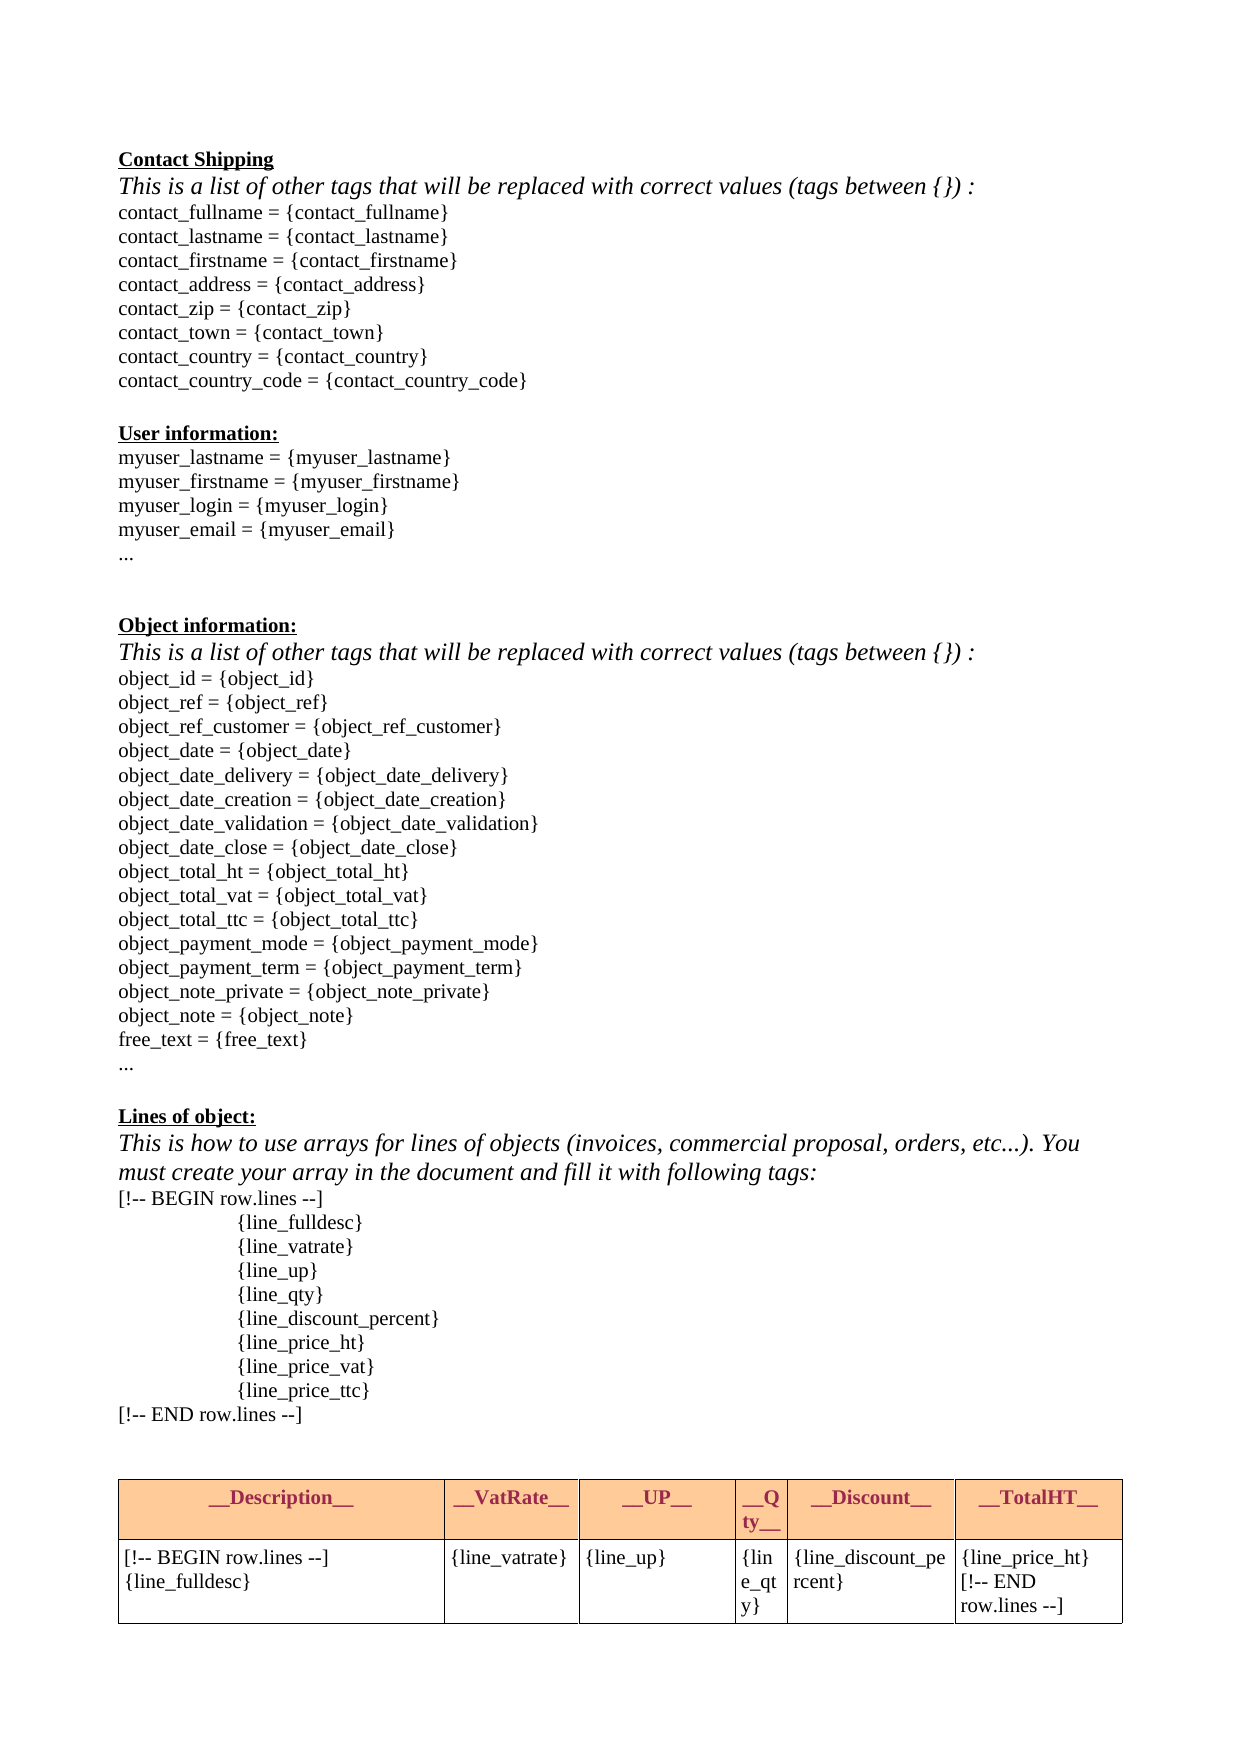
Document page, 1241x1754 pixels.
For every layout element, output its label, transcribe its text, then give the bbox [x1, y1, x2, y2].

text myuser_login = {myuser_login} [118, 493, 1122, 517]
text object_date_creation = {object_date_creation} [118, 787, 1122, 811]
text [!-- BEGIN row.lines --] [118, 1186, 1122, 1210]
text {line_discount_percent} [118, 1306, 1122, 1330]
table_cell {line_qty} [736, 1540, 787, 1623]
table_header __Qty__ [736, 1480, 787, 1539]
text {line_vatrate} [118, 1234, 1122, 1258]
text ... [118, 541, 1122, 565]
text contact_firstname = {contact_firstname} [118, 248, 1122, 272]
text {line_up} [118, 1258, 1122, 1282]
text contact_zip = {contact_zip} [118, 296, 1122, 320]
text myuser_lastname = {myuser_lastname} [118, 445, 1122, 469]
text Object information: [118, 613, 1122, 637]
text User information: [118, 421, 1122, 445]
text object_date = {object_date} [118, 738, 1122, 762]
text [!-- END row.lines --] [118, 1402, 1122, 1426]
text object_ref_customer = {object_ref_customer} [118, 714, 1122, 738]
text myuser_email = {myuser_email} [118, 517, 1122, 541]
text object_total_vat = {object_total_vat} [118, 883, 1122, 907]
text object_date_delivery = {object_date_delivery} [118, 762, 1122, 787]
text contact_country = {contact_country} [118, 344, 1122, 368]
table_cell [!-- BEGIN row.lines --]{line_fulldesc} [119, 1540, 444, 1623]
table_cell {line_price_ht} [!-- END row.lines --] [956, 1540, 1122, 1623]
text {line_qty} [118, 1282, 1122, 1306]
table_cell {line_up} [580, 1540, 735, 1623]
text Lines of object: [118, 1104, 1122, 1128]
text myuser_firstname = {myuser_firstname} [118, 469, 1122, 493]
text contact_fullname = {contact_fullname} [118, 200, 1122, 224]
text This is a list of other tags that will be replaced with correct values (tags between {}) : [118, 171, 1122, 200]
text object_total_ht = {object_total_ht} [118, 859, 1122, 883]
table_header __TotalHT__ [956, 1480, 1122, 1539]
text object_date_validation = {object_date_validation} [118, 811, 1122, 835]
text {line_price_ttc} [118, 1378, 1122, 1402]
text object_total_ttc = {object_total_ttc} [118, 907, 1122, 931]
text free_text = {free_text} [118, 1027, 1122, 1051]
table_header __Description__ [119, 1480, 444, 1539]
text object_note_private = {object_note_private} [118, 979, 1122, 1003]
text {line_price_vat} [118, 1354, 1122, 1378]
table_header __VatRate__ [445, 1480, 578, 1539]
text ... [118, 1051, 1122, 1075]
table_header __UP__ [580, 1480, 735, 1539]
text object_id = {object_id} [118, 666, 1122, 690]
text contact_town = {contact_town} [118, 320, 1122, 344]
table_cell {line_vatrate} [445, 1540, 578, 1623]
text Contact Shipping [118, 147, 1122, 171]
text contact_lastname = {contact_lastname} [118, 224, 1122, 248]
text {line_price_ht} [118, 1330, 1122, 1354]
text object_payment_term = {object_payment_term} [118, 955, 1122, 979]
text contact_country_code = {contact_country_code} [118, 368, 1122, 392]
text object_payment_mode = {object_payment_mode} [118, 931, 1122, 955]
text {line_fulldesc} [118, 1210, 1122, 1234]
text This is a list of other tags that will be replaced with correct values (tags between {}) : [118, 637, 1122, 666]
table_cell {line_discount_percent} [788, 1540, 954, 1623]
text object_date_close = {object_date_close} [118, 835, 1122, 859]
text contact_address = {contact_address} [118, 272, 1122, 296]
text object_note = {object_note} [118, 1003, 1122, 1027]
text This is how to use arrays for lines of objects (invoices, commercial proposal, orders, etc...). You must create your array in the document and fill it with following tags: [118, 1128, 1122, 1186]
text object_ref = {object_ref} [118, 690, 1122, 714]
table_header __Discount__ [788, 1480, 954, 1539]
